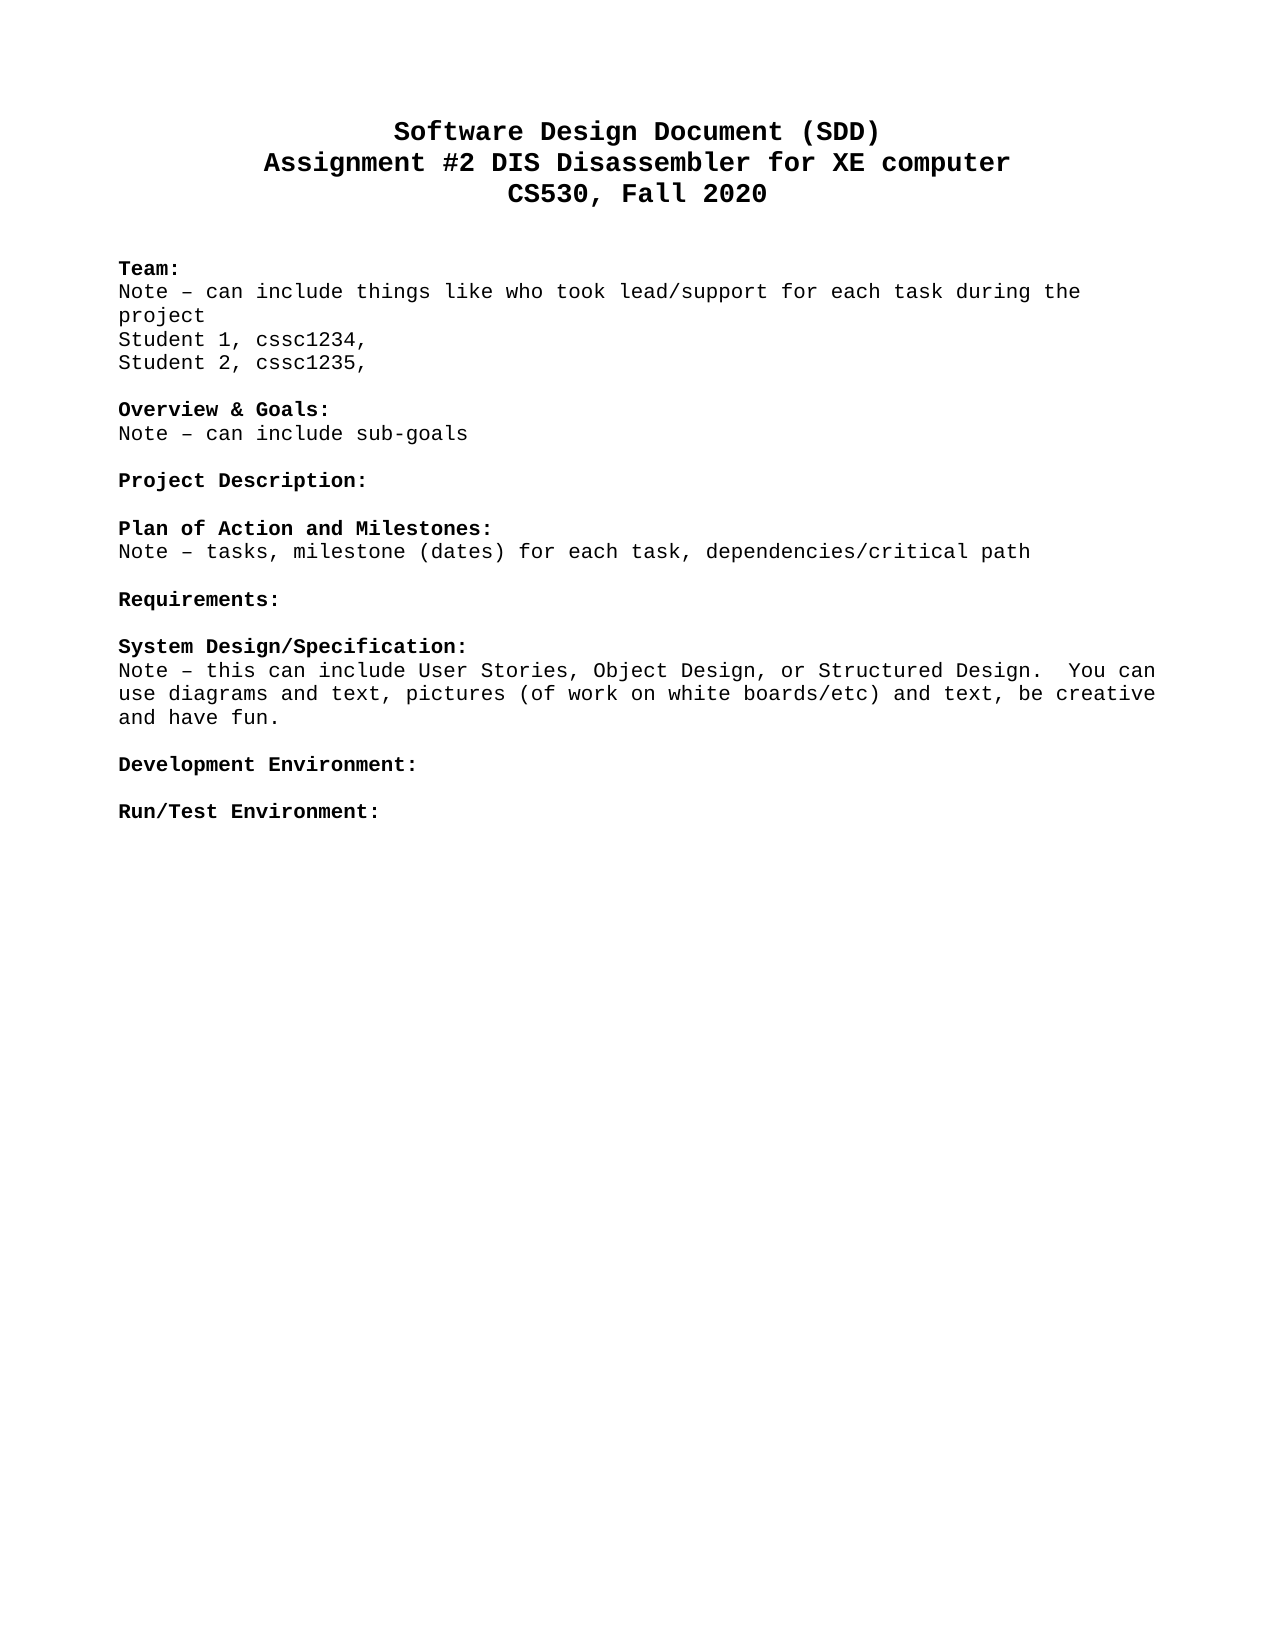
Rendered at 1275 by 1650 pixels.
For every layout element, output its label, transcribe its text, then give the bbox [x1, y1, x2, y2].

text Run/Test Environment: [118, 801, 1157, 825]
text Assignment #2 DIS Disassembler for XE computer [118, 149, 1157, 179]
text Note – tasks, milestone (dates) for each task, dependencies/critical path [118, 541, 1157, 565]
text Note – this can include User Stories, Object Design, or Structured Design. You can use diagrams and text, pictures (of work on white boards/etc) and text, be creative and have fun. [118, 659, 1157, 731]
text System Design/Specification: [118, 636, 1157, 659]
text Development Environment: [118, 754, 1157, 778]
text Requirements: [118, 589, 1157, 612]
text Software Design Document (SDD) [118, 118, 1157, 149]
text Project Description: [118, 470, 1157, 494]
text Student 2, cssc1235, [118, 352, 1157, 376]
text Overview & Goals: [118, 399, 1157, 423]
text Team: [118, 258, 1157, 281]
text Note – can include things like who took lead/support for each task during the project [118, 281, 1157, 328]
text Student 1, cssc1234, [118, 328, 1157, 352]
text Plan of Action and Milestones: [118, 518, 1157, 541]
text CS530, Fall 2020 [118, 179, 1157, 210]
text Note – can include sub-goals [118, 423, 1157, 447]
